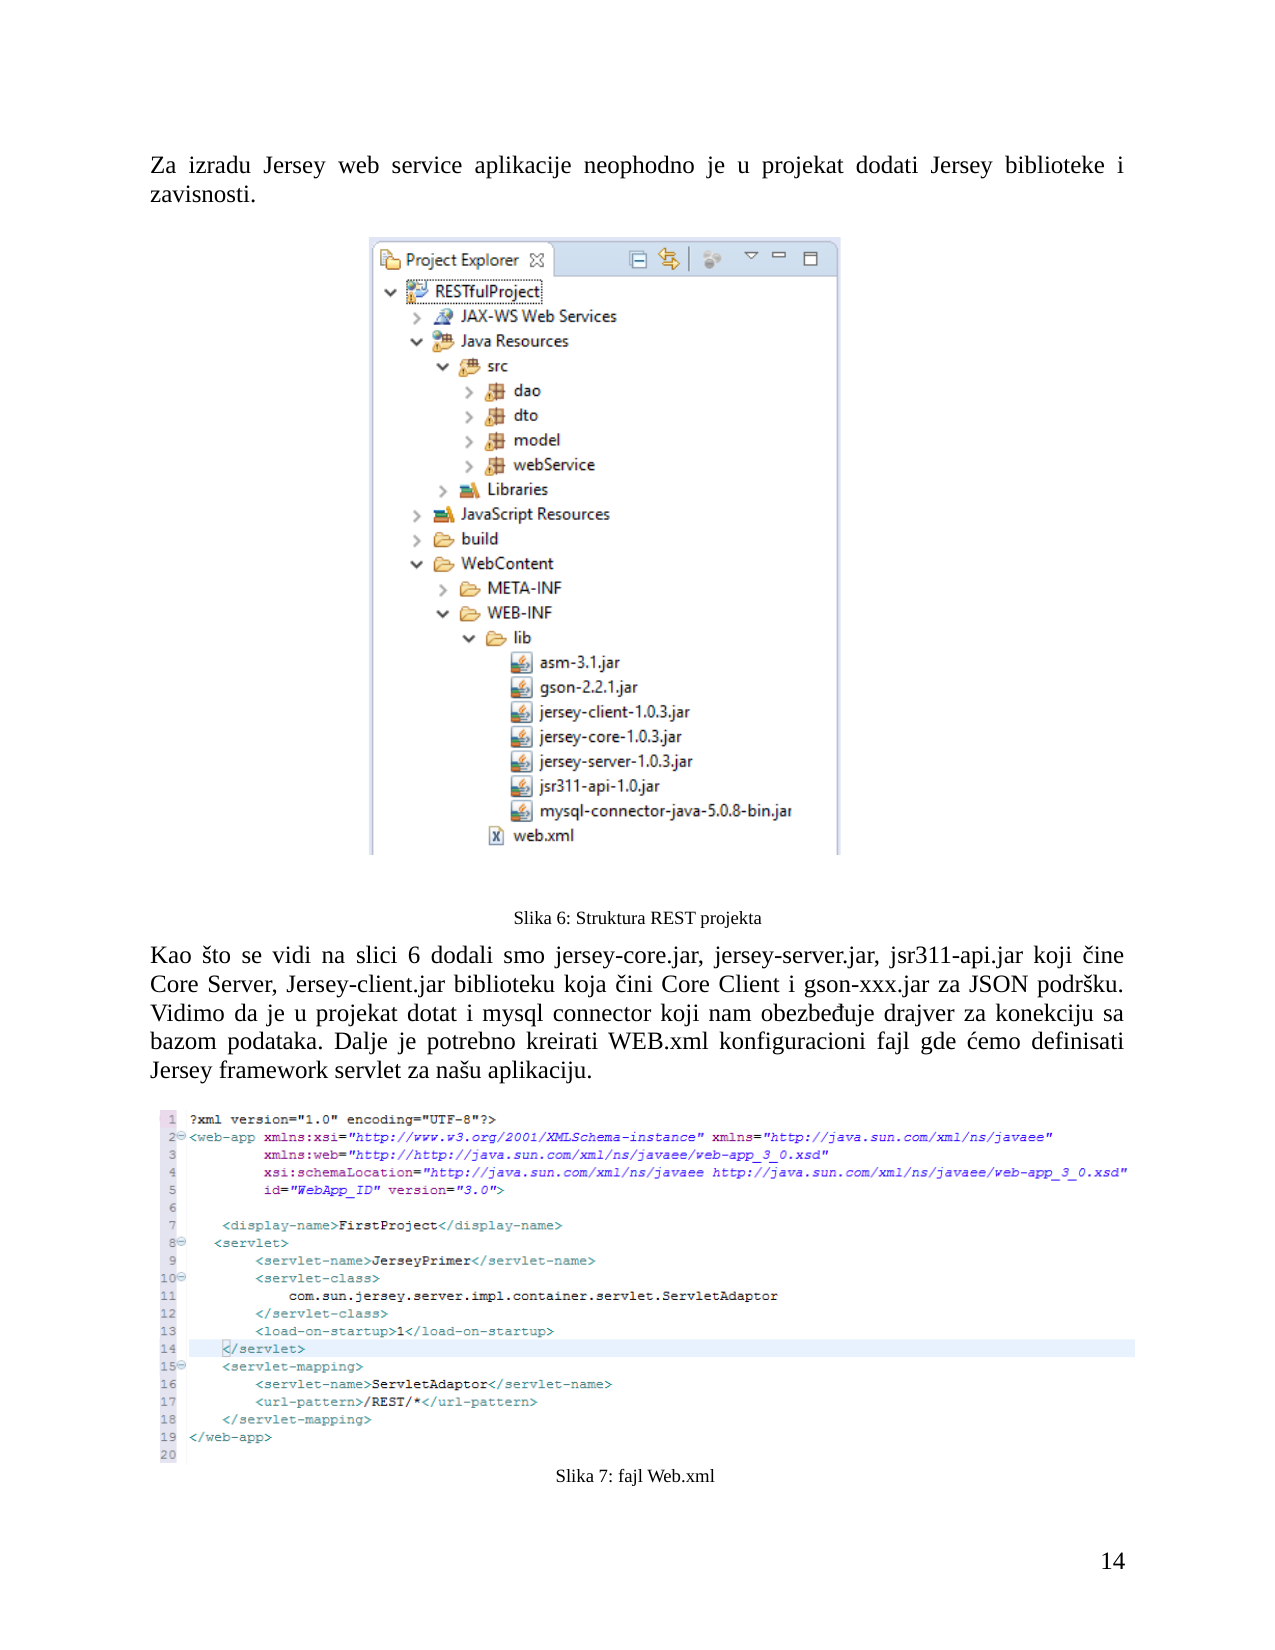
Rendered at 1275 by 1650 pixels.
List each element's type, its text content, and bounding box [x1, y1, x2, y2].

text Za izradu Jersey web service aplikacije neophodno je u projekat dodati Jersey biblioteke i zavisnosti. [150, 150, 1125, 207]
text Slika 6: Struktura REST projekta [150, 907, 1125, 928]
text Slika 7: fajl Web.xml [150, 1096, 1125, 1487]
text Kao što se vidi na slici 6 dodali smo jersey-core.jar, jersey-server.jar, jsr311-api.jar koji čine Core Server, Jersey-client.jar biblioteku koja čini Core Client i gson-xxx.jar za JSON podršku. Vidimo da je u projekat dotat i mysql connector koji nam obezbeđuje drajver za konekciju sa bazom podataka. Dalje je potrebno kreirati WEB.xml konfiguracioni fajl gde ćemo definisati Jersey framework servlet za našu aplikaciju. [150, 940, 1125, 1084]
picture [368, 237, 841, 855]
picture [159, 1109, 1135, 1465]
